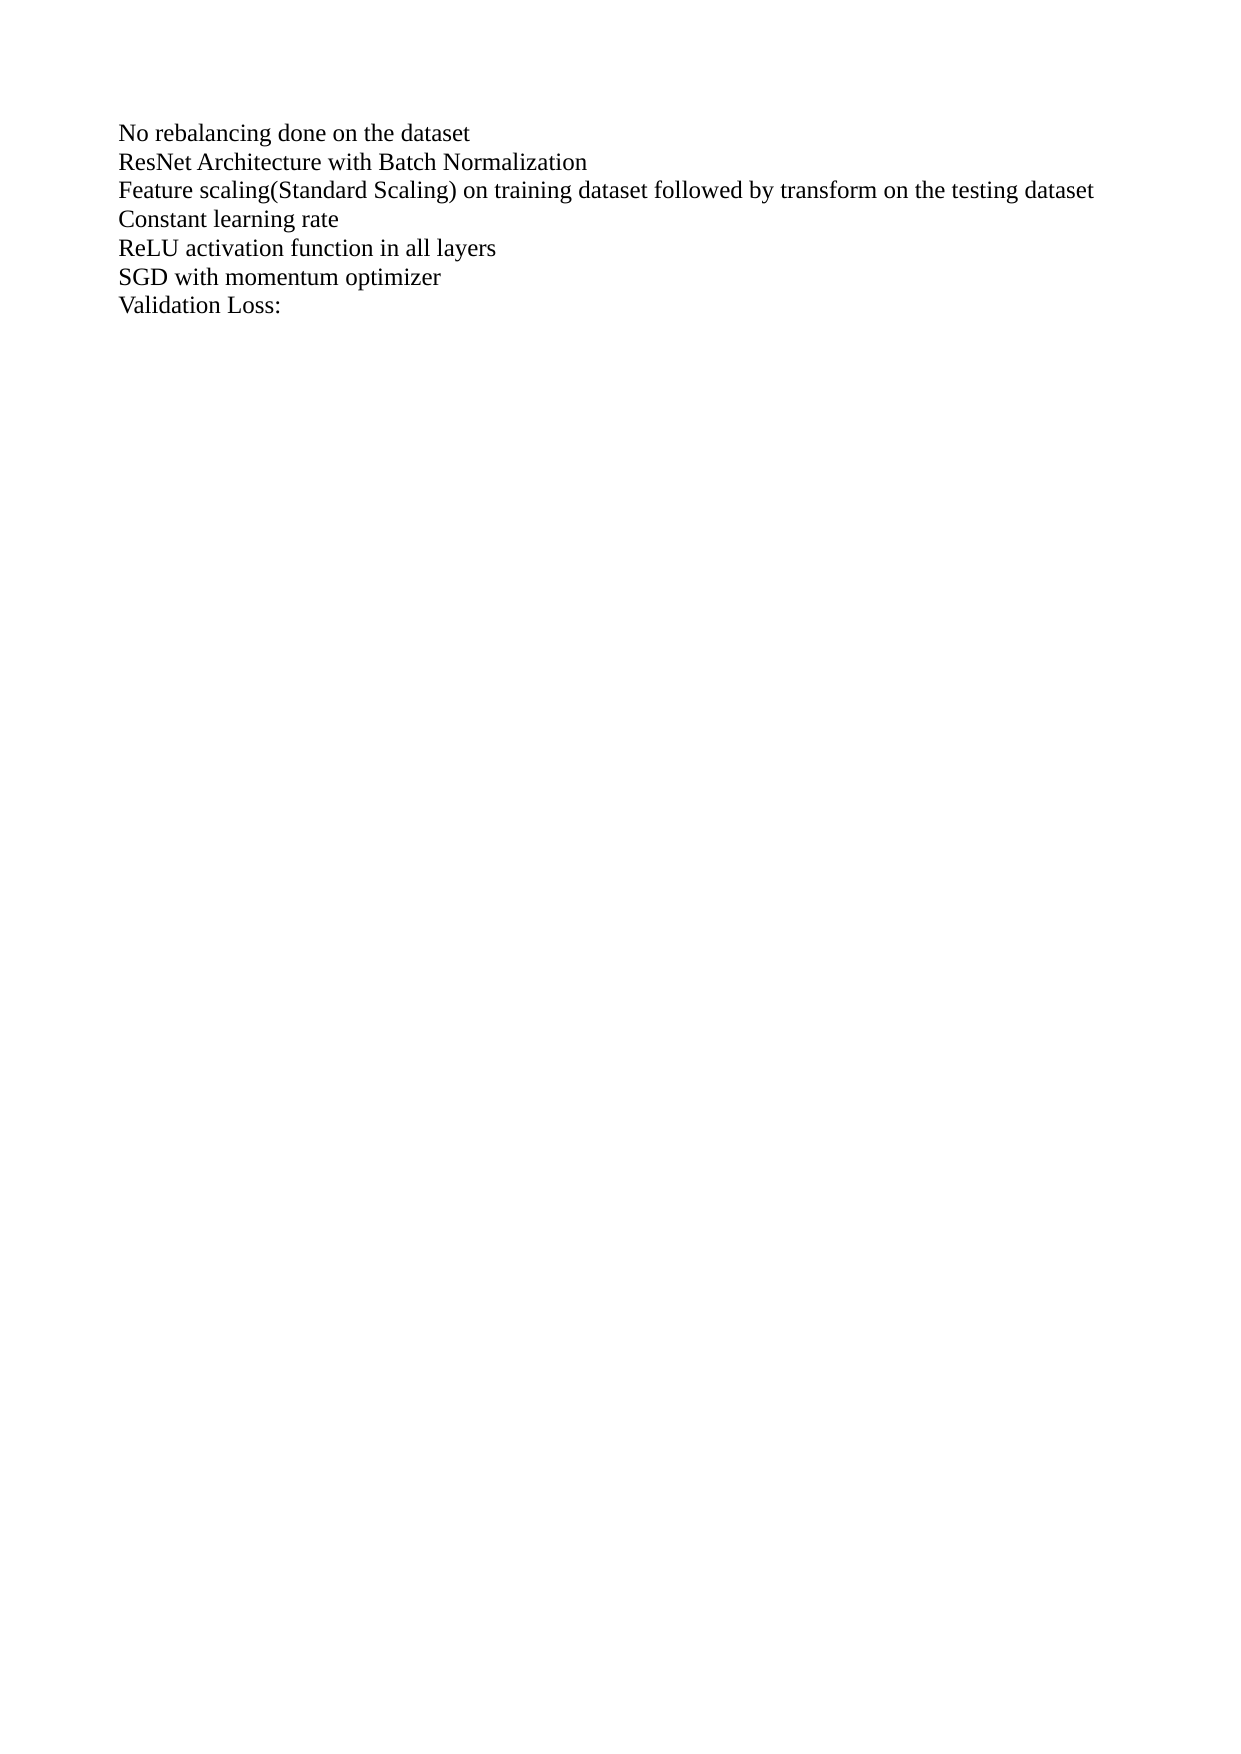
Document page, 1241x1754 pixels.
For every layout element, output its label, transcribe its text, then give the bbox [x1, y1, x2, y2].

text Feature scaling(Standard Scaling) on training dataset followed by transform on the testing dataset [118, 176, 1122, 204]
text No rebalancing done on the dataset [118, 118, 1122, 147]
text ResNet Architecture with Batch Normalization [118, 147, 1122, 176]
text SGD with momentum optimizer [118, 262, 1122, 291]
text Validation Loss: [118, 291, 1122, 319]
text ReLU activation function in all layers [118, 233, 1122, 262]
text Constant learning rate [118, 204, 1122, 233]
